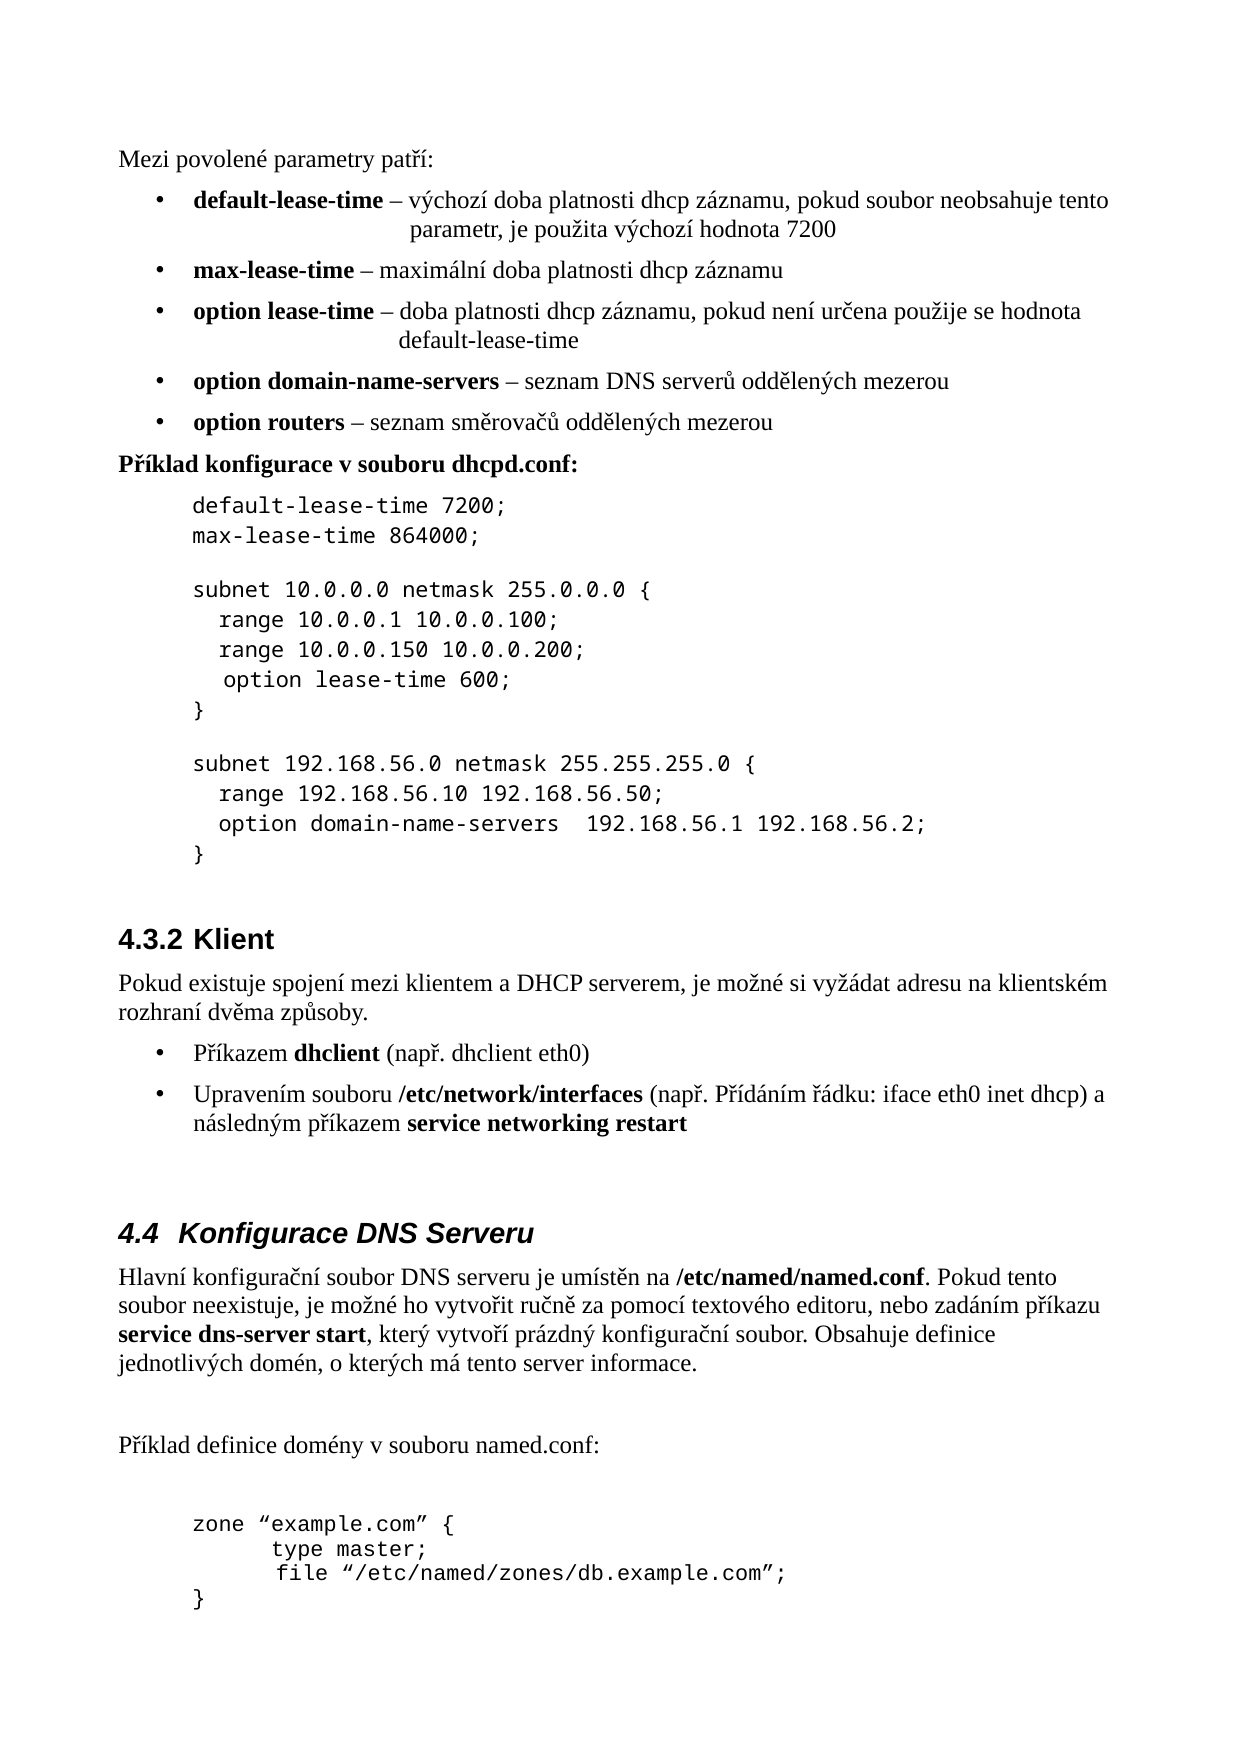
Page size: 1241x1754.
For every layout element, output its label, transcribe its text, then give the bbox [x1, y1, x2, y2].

text Pokud existuje spojení mezi klientem a DHCP serverem, je možné si vyžádat adresu na klientském rozhraní dvěma způsoby. [118, 968, 1122, 1026]
text subnet 10.0.0.0 netmask 255.0.0.0 { [118, 574, 1122, 604]
text file “/etc/named/zones/db.example.com”; [118, 1562, 1122, 1587]
list Upravením souboru /etc/network/interfaces (např. Přídáním řádku: iface eth0 inet dhcp) a následným příkazem service networking restart [156, 1079, 1122, 1137]
list option domain-name-servers – seznam DNS serverů oddělených mezerou [156, 366, 1122, 395]
subtitle Konfigurace DNS Serveru [118, 1216, 1122, 1249]
list option routers – seznam směrovačů oddělených mezerou [156, 407, 1122, 436]
text range 10.0.0.150 10.0.0.200; [118, 634, 1122, 664]
text max-lease-time 864000; [118, 520, 1122, 549]
text subnet 192.168.56.0 netmask 255.255.255.0 { [118, 748, 1122, 778]
text option lease-time 600; [118, 664, 1122, 694]
list max-lease-time – maximální doba platnosti dhcp záznamu [156, 255, 1122, 284]
list Příkazem dhclient (např. dhclient eth0) [156, 1038, 1122, 1067]
list option lease-time – doba platnosti dhcp záznamu, pokud není určena použije se hodnota default-lease-time [156, 296, 1122, 354]
text Příklad definice domény v souboru named.conf: [118, 1430, 1122, 1459]
text range 192.168.56.10 192.168.56.50; [118, 778, 1122, 808]
list default-lease-time – výchozí doba platnosti dhcp záznamu, pokud soubor neobsahuje tento parametr, je použita výchozí hodnota 7200 [156, 185, 1122, 242]
text Hlavní konfigurační soubor DNS serveru je umístěn na /etc/named/named.conf. Pokud tento soubor neexistuje, je možné ho vytvořit ručně za pomocí textového editoru, nebo zadáním příkazu service dns-server start, který vytvoří prázdný konfigurační soubor. Obsahuje definice jednotlivých domén, o kterých má tento server informace. [118, 1262, 1122, 1377]
text zone “example.com” { [118, 1513, 1122, 1538]
text } [118, 694, 1122, 723]
text } [118, 1587, 1122, 1612]
text type master; [118, 1538, 1122, 1562]
text option domain-name-servers 192.168.56.1 192.168.56.2; [118, 808, 1122, 838]
text Mezi povolené parametry patří: [118, 144, 1122, 172]
text } [118, 838, 1122, 868]
text Příklad konfigurace v souboru dhcpd.conf: [118, 449, 1122, 477]
text default-lease-time 7200; [118, 490, 1122, 520]
text range 10.0.0.1 10.0.0.100; [118, 604, 1122, 634]
subtitle Klient [118, 922, 1122, 956]
